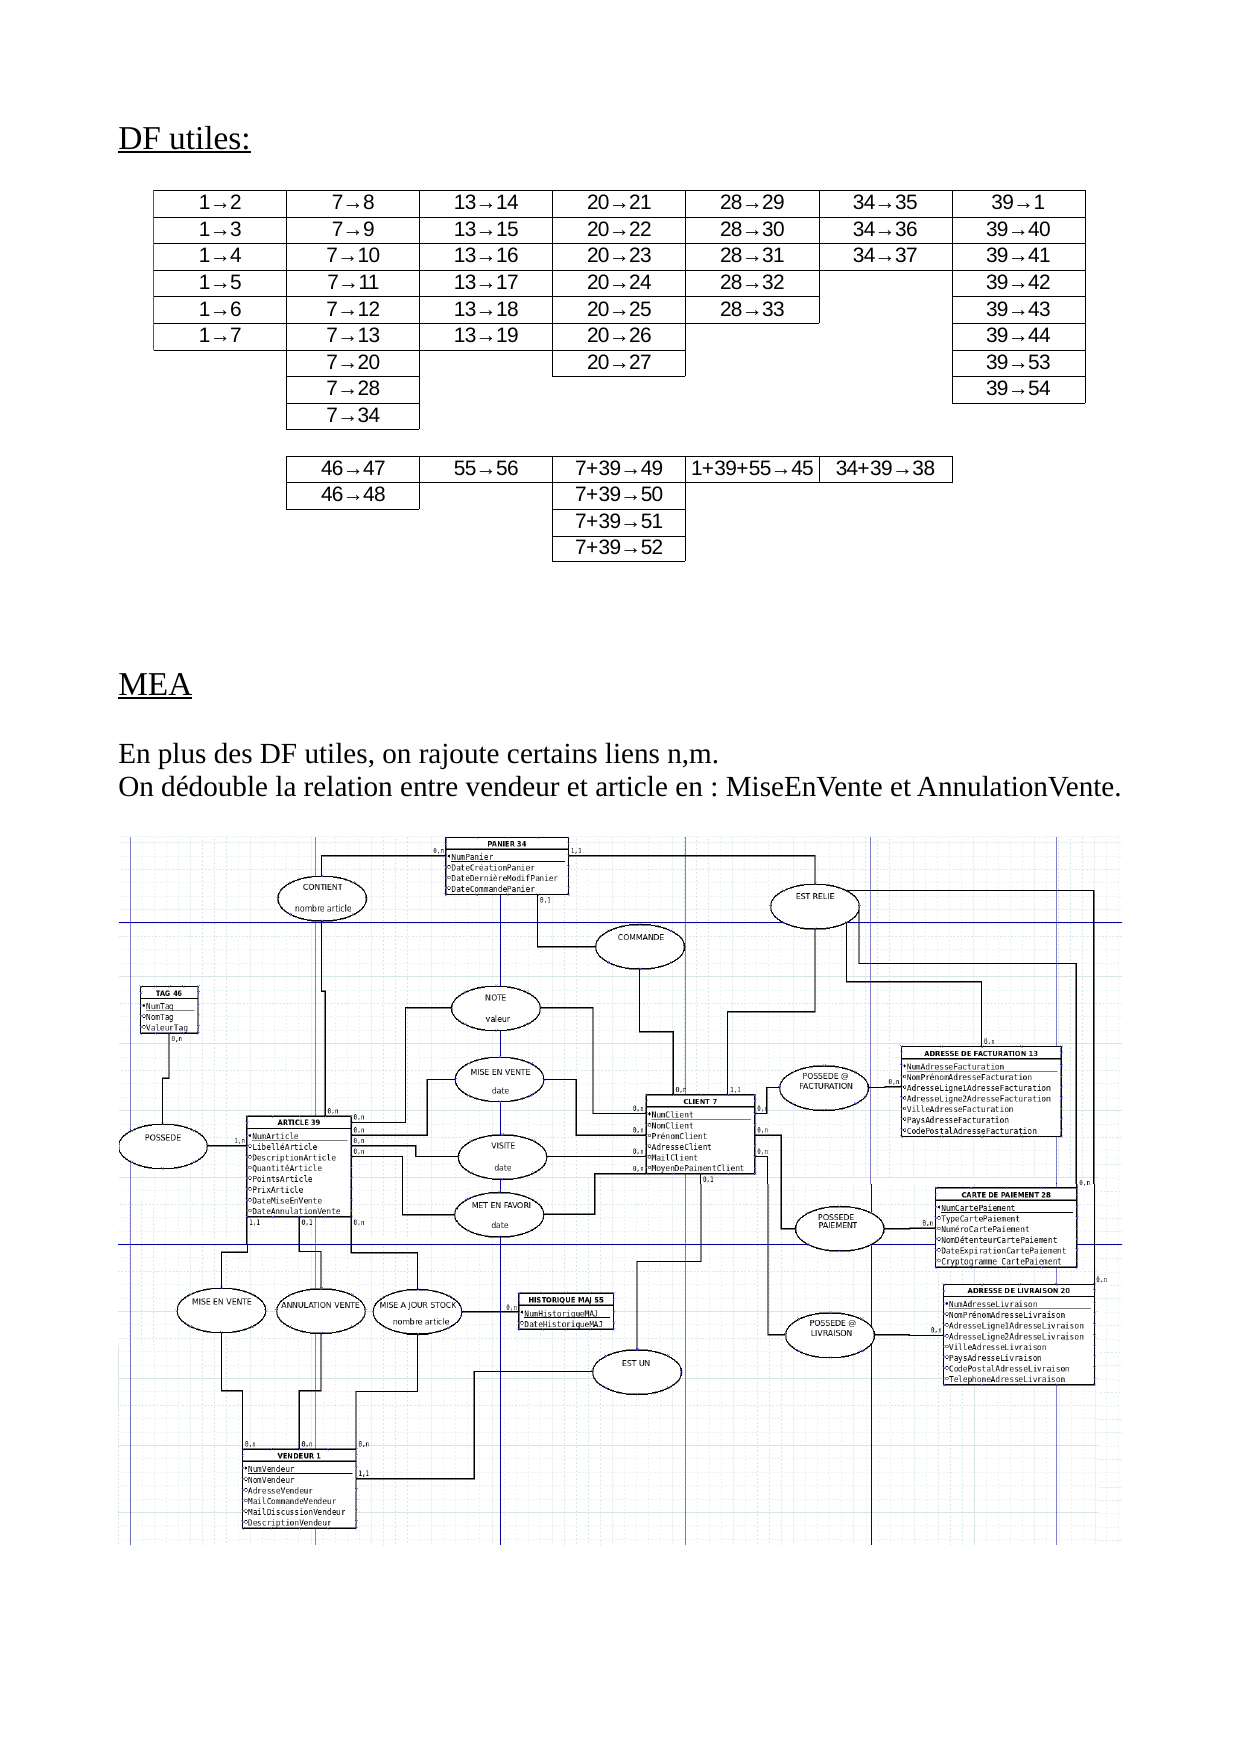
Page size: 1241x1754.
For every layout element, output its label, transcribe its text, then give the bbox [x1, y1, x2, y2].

text DF utiles: [118, 118, 1122, 156]
text MEA [118, 597, 1122, 702]
text En plus des DF utiles, on rajoute certains liens n,m. [118, 736, 1122, 769]
text On dédouble la relation entre vendeur et article en : MiseEnVente et AnnulationVente. [118, 769, 1122, 803]
